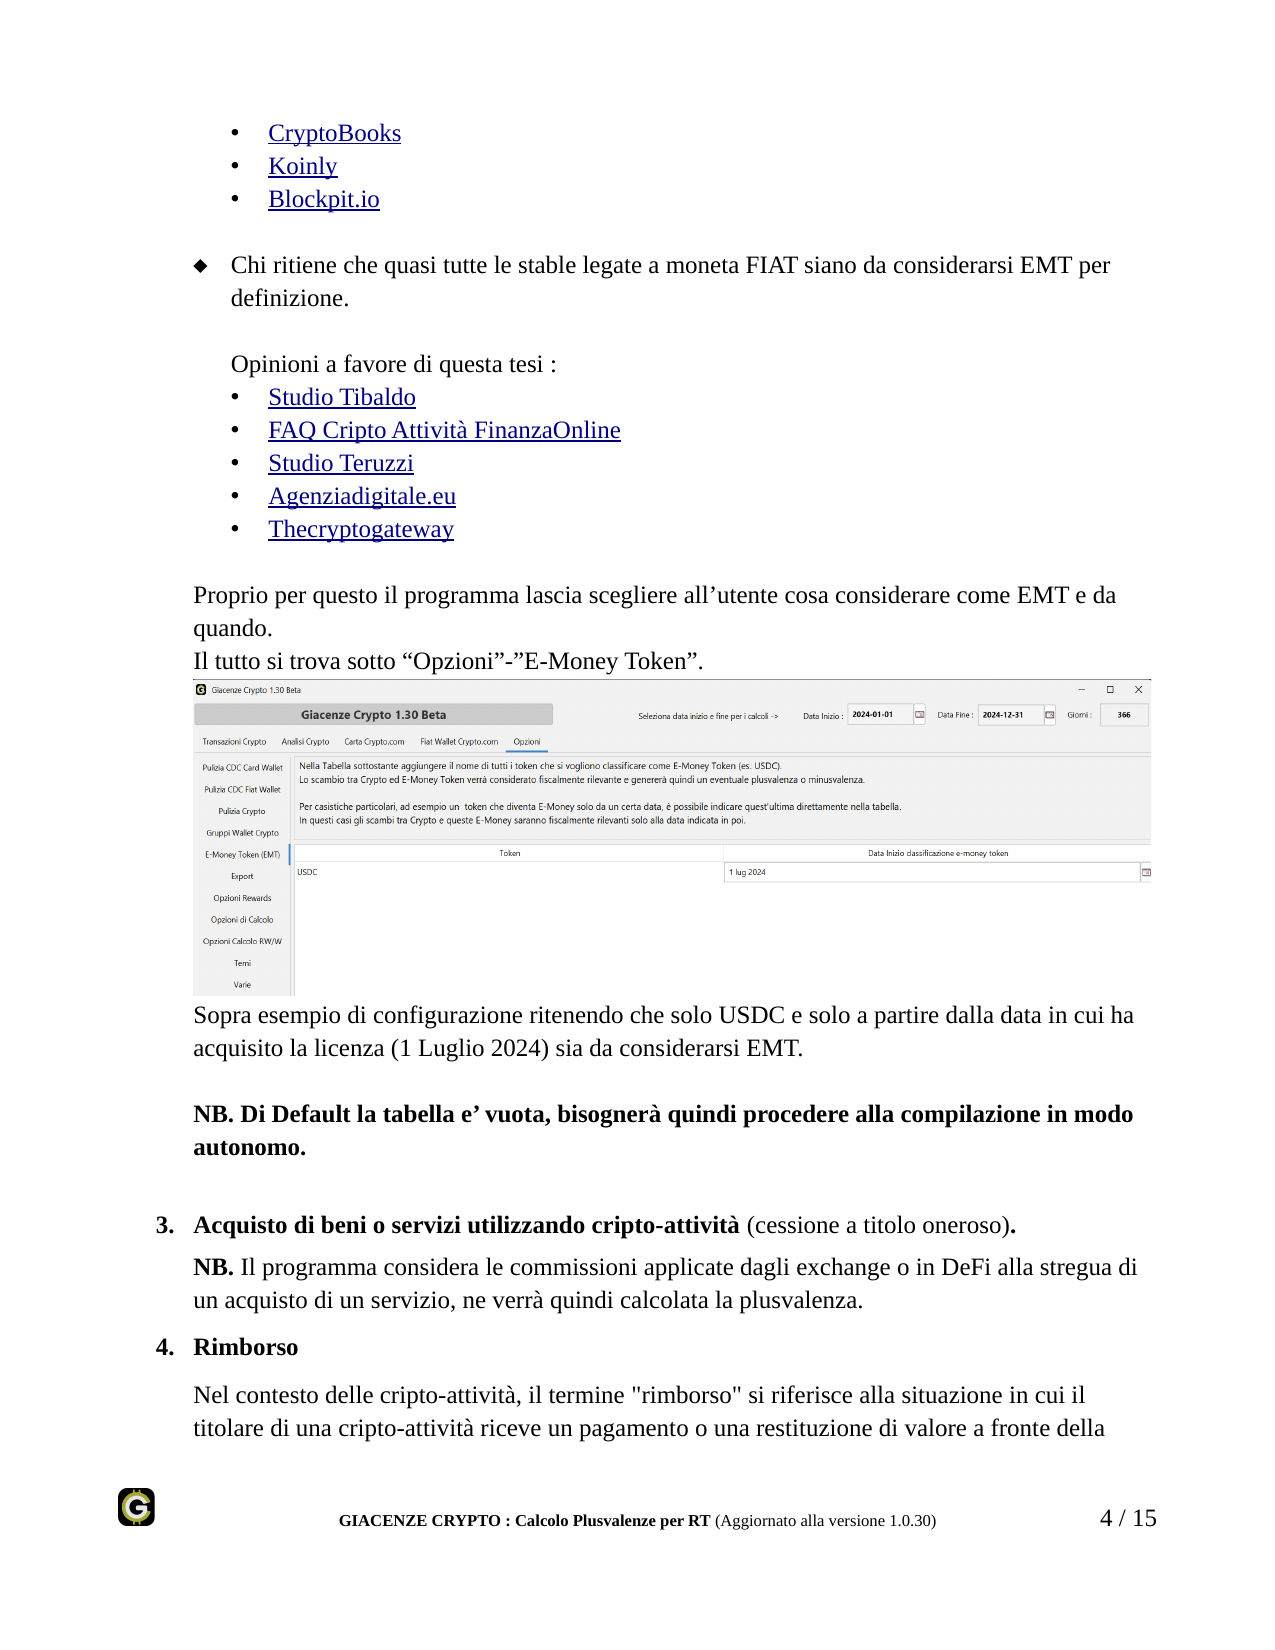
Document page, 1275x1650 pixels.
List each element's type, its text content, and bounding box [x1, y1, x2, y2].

list FAQ Cripto Attività FinanzaOnline [231, 415, 1157, 444]
list Koinly [231, 151, 1157, 180]
list Studio Teruzzi [231, 448, 1157, 477]
list Chi ritiene che quasi tutte le stable legate a moneta FIAT siano da considerarsi EMT per definizione. [193, 250, 1157, 312]
list Il tutto si trova sotto “Opzioni”-”E-Money Token”. [156, 646, 1157, 675]
list Sopra esempio di configurazione ritenendo che solo USDC e solo a partire dalla data in cui ha acquisito la licenza (1 Luglio 2024) sia da considerarsi EMT. [156, 1000, 1157, 1062]
list NB. Di Default la tabella e’ vuota, bisognerà quindi procedere alla compilazione in modo autonomo. [156, 1099, 1157, 1161]
list CryptoBooks [231, 118, 1157, 147]
picture [118, 1488, 155, 1526]
list Proprio per questo il programma lascia scegliere all’utente cosa considerare come EMT e da quando. [156, 580, 1157, 642]
list Agenziadigitale.eu [231, 481, 1157, 510]
picture [193, 679, 1152, 996]
list NB. Il programma considera le commissioni applicate dagli exchange o in DeFi alla stregua di un acquisto di un servizio, ne verrà quindi calcolata la plusvalenza. [156, 1252, 1157, 1314]
list Blockpit.io [231, 184, 1157, 213]
list Opinioni a favore di questa tesi : [193, 349, 1157, 378]
list Studio Tibaldo [231, 382, 1157, 411]
list Nel contesto delle cripto-attività, il termine "rimborso" si riferisce alla situazione in cui il titolare di una cripto-attività riceve un pagamento o una restituzione di valore a fronte della [156, 1380, 1157, 1442]
subtitle Acquisto di beni o servizi utilizzando cripto-attività (cessione a titolo oneroso). [156, 1211, 1157, 1239]
list Rimborso [156, 1332, 1157, 1361]
list Thecryptogateway [231, 514, 1157, 543]
